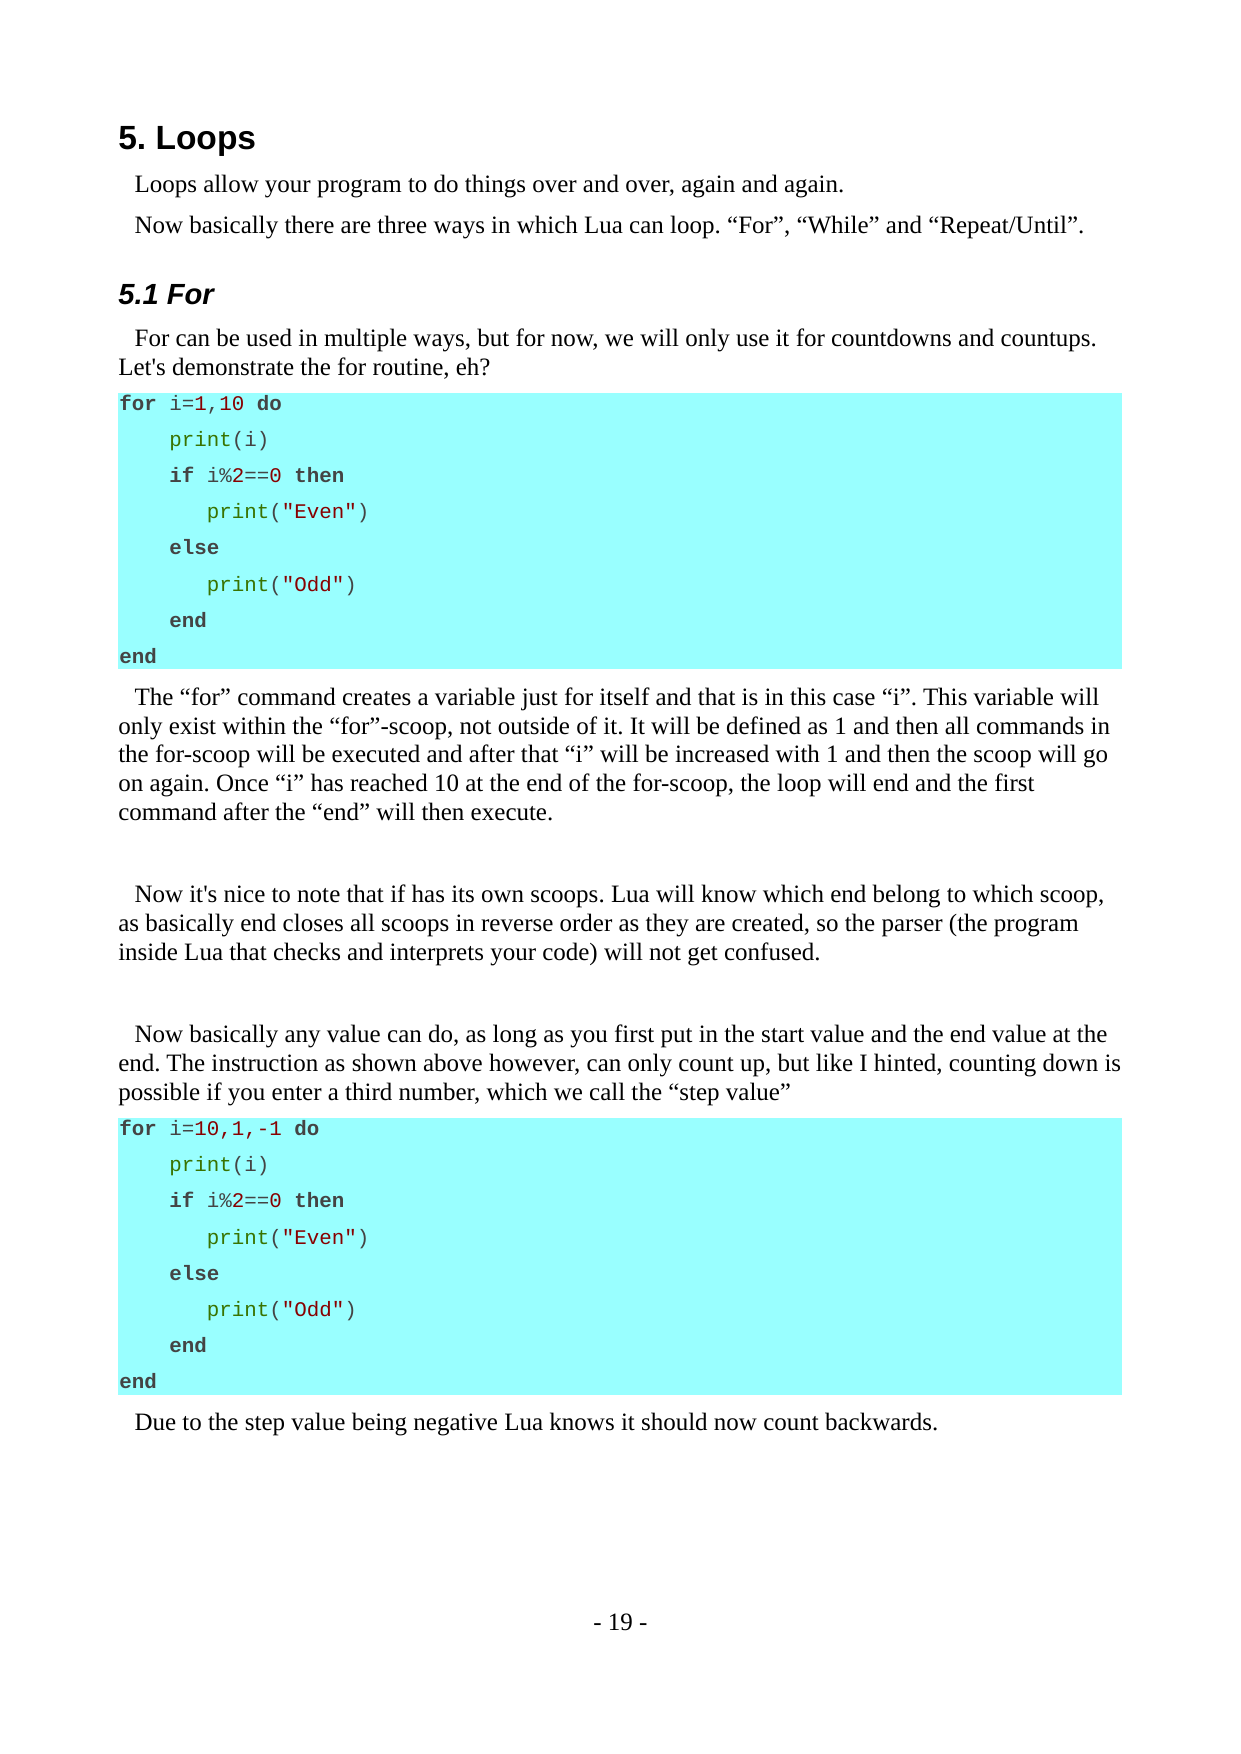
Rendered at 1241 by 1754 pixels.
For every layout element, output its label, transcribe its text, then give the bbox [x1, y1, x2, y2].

text Now basically any value can do, as long as you first put in the start value and the end value at the end. The instruction as shown above however, can only count up, but like I hinted, counting down is possible if you enter a third number, which we call the “step value” [118, 1019, 1122, 1106]
text print("Odd") [118, 573, 1122, 597]
text The “for” command creates a variable just for itself and that is in this case “i”. This variable will only exist within the “for”-scoop, not outside of it. It will be defined as 1 and then all commands in the for-scoop will be executed and after that “i” will be increased with 1 and then the scoop will go on again. Once “i” has reached 10 at the end of the for-scoop, the loop will end and the first command after the “end” will then execute. [118, 682, 1122, 826]
text end [118, 646, 1122, 669]
text else [118, 1263, 1122, 1286]
text if i%2==0 then [118, 465, 1122, 489]
text print("Even") [118, 1227, 1122, 1250]
text end [118, 1371, 1122, 1395]
subtitle 5. Loops [118, 118, 1122, 157]
subtitle 5.1 For [118, 277, 1122, 310]
text for i=10,1,-1 do [118, 1118, 1122, 1142]
text for i=1,10 do [118, 393, 1122, 416]
text Now it's nice to note that if has its own scoops. Lua will know which end belong to which scoop, as basically end closes all scoops in reverse order as they are created, so the parser (the program inside Lua that checks and interprets your code) will not get confused. [118, 879, 1122, 966]
text else [118, 537, 1122, 561]
text For can be used in multiple ways, but for now, we will only use it for countdowns and countups. Let's demonstrate the for routine, eh? [118, 323, 1122, 380]
text end [118, 610, 1122, 633]
text end [118, 1335, 1122, 1359]
text print(i) [118, 429, 1122, 453]
text Due to the step value being negative Lua knows it should now count backwards. [118, 1407, 1122, 1436]
text print(i) [118, 1154, 1122, 1178]
text print("Even") [118, 501, 1122, 525]
text if i%2==0 then [118, 1191, 1122, 1214]
text print("Odd") [118, 1299, 1122, 1323]
text Loops allow your program to do things over and over, again and again. [118, 169, 1122, 198]
text Now basically there are three ways in which Lua can loop. “For”, “While” and “Repeat/Until”. [118, 211, 1122, 239]
